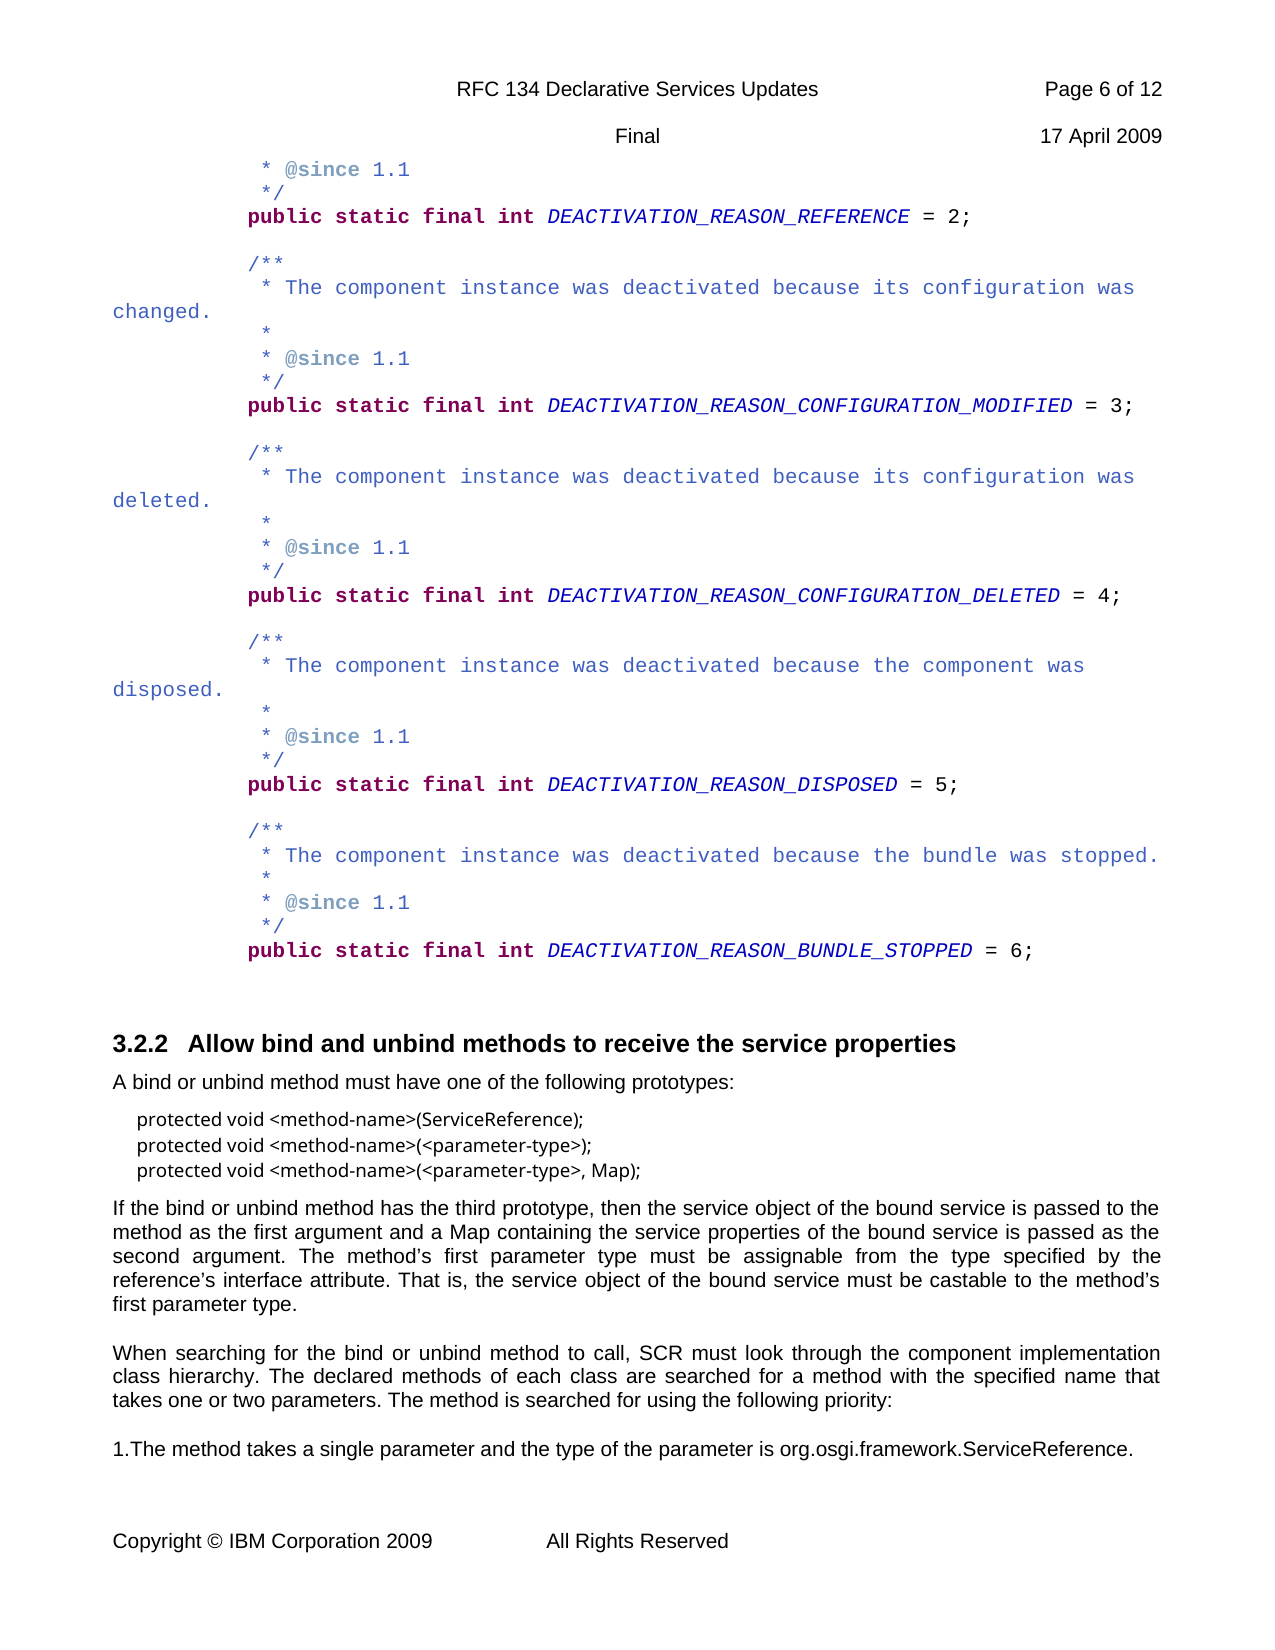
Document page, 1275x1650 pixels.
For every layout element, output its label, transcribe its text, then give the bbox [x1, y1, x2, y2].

text */ [112, 372, 1162, 395]
text * The component instance was deactivated because the component was disposed. [112, 656, 1162, 703]
text * The component instance was deactivated because the bundle was stopped. [112, 845, 1162, 869]
subtitle Allow bind and unbind methods to receive the service properties [112, 1029, 1162, 1058]
text */ [112, 750, 1162, 774]
text * @since 1.1 [112, 726, 1162, 750]
text /** [112, 443, 1162, 466]
text */ [112, 916, 1162, 939]
text /** [112, 253, 1162, 277]
text /** [112, 632, 1162, 656]
text public static final int DEACTIVATION_REASON_BUNDLE_STOPPED = 6; [112, 939, 1162, 963]
text public static final int DEACTIVATION_REASON_REFERENCE = 2; [112, 206, 1162, 230]
text public static final int DEACTIVATION_REASON_CONFIGURATION_DELETED = 4; [112, 584, 1162, 608]
text */ [112, 561, 1162, 584]
text */ [112, 183, 1162, 206]
text * The component instance was deactivated because its configuration was changed. [112, 277, 1162, 324]
text public static final int DEACTIVATION_REASON_CONFIGURATION_MODIFIED = 3; [112, 395, 1162, 419]
text If the bind or unbind method has the third prototype, then the service object of the bound service is passed to the method as the first argument and a Map containing the service properties of the bound service is passed as the sec­ond argument. The method’s first parameter type must be assignable from the type specified by the reference’s interface attribute. That is, the service object of the bound service must be castable to the method’s first parameter type. [112, 1196, 1162, 1315]
text * [112, 869, 1162, 892]
text * [112, 324, 1162, 348]
text * [112, 703, 1162, 726]
text protected void <method-name>(<parameter-type>, Map); [136, 1158, 1162, 1183]
text A bind or unbind method must have one of the following prototypes: [112, 1070, 1162, 1094]
text * [112, 514, 1162, 537]
text protected void <method-name>(<parameter-type>); [136, 1132, 1162, 1158]
text * The component instance was deactivated because its configuration was deleted. [112, 466, 1162, 514]
text When searching for the bind or unbind method to call, SCR must look through the component implementation class hierarchy. The declared methods of each class are searched for a method with the specified name that takes one or two parameters. The method is searched for using the fol­lowing priority: [112, 1340, 1162, 1412]
list The method takes a single parameter and the type of the parameter is org.osgi.framework.ServiceReference. [112, 1437, 1162, 1461]
text * @since 1.1 [112, 159, 1162, 183]
text protected void <method-name>(ServiceReference); [136, 1107, 1162, 1132]
text * @since 1.1 [112, 537, 1162, 561]
text * @since 1.1 [112, 348, 1162, 372]
text * @since 1.1 [112, 892, 1162, 916]
text public static final int DEACTIVATION_REASON_DISPOSED = 5; [112, 774, 1162, 797]
text /** [112, 821, 1162, 845]
